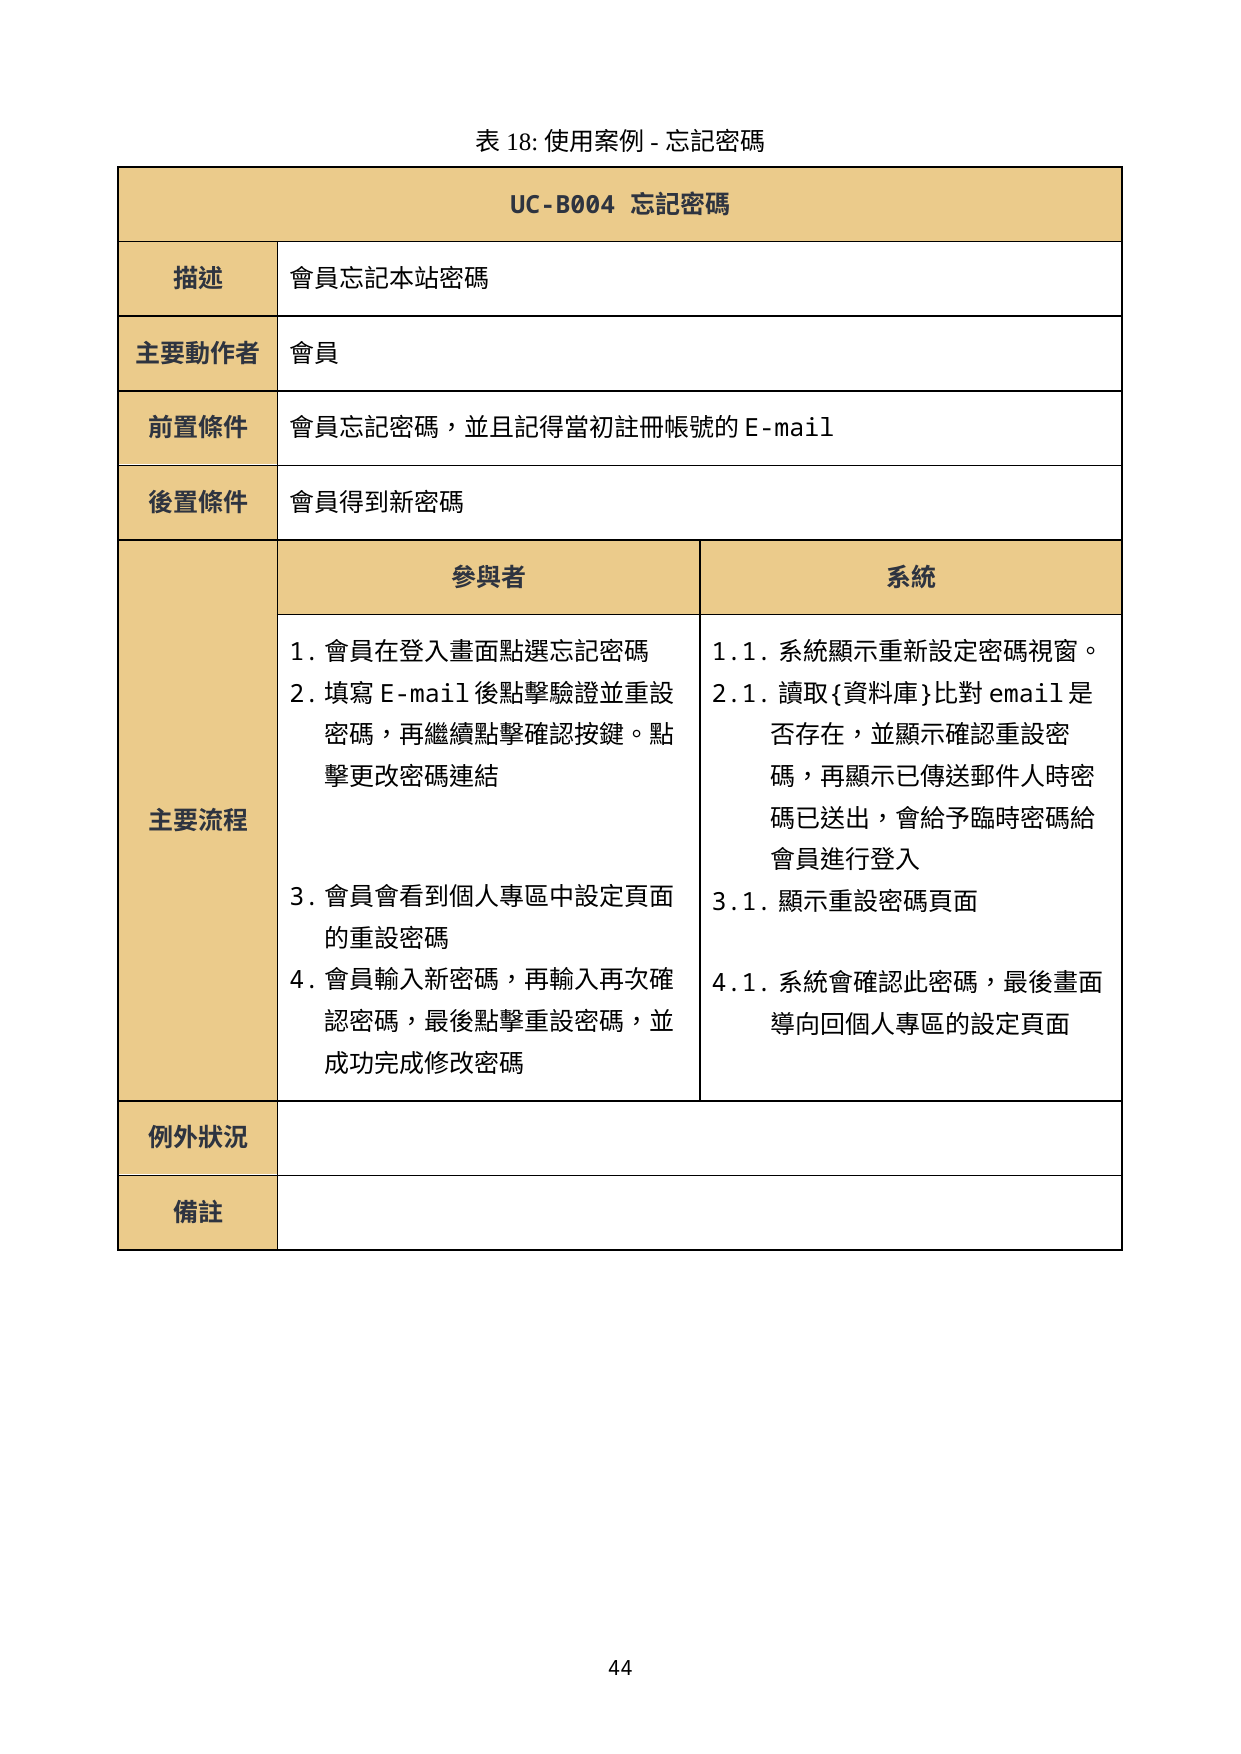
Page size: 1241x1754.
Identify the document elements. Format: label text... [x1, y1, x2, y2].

table_cell 參與者 [278, 541, 699, 614]
table_cell 主要動作者 [119, 317, 277, 390]
table_cell 會員得到新密碼 [278, 466, 1121, 539]
table_header UC-B004 忘記密碼 [119, 168, 1121, 241]
table_cell 後置條件 [119, 466, 277, 539]
table_cell 會員 [278, 317, 1121, 390]
table_cell 例外狀況 [119, 1102, 277, 1174]
table_cell 會員在登入畫面點選忘記密碼 填寫E-mail後點擊驗證並重設 密碼，再繼續點擊確認按鍵。點擊更改密碼連結 會員會看到個人專區中設定頁面的重設密碼 會員輸入新密碼，再輸入再次確認密碼，最後點擊重設密碼，並成功完成修改密碼 [278, 615, 699, 1100]
table_cell 主要流程 [119, 541, 277, 1100]
table_cell 前置條件 [119, 392, 277, 464]
table_cell 備註 [119, 1176, 277, 1249]
table_cell [278, 1176, 1121, 1249]
table_cell 系統顯示重新設定密碼視窗。 讀取{資料庫}比對email是否存在，並顯示確認重設密碼，再顯示已傳送郵件人時密碼已送出，會給予臨時密碼給會員進行登入 顯示重設密碼頁面 系統會確認此密碼，最後畫面導向回個人專區的設定頁面 [701, 615, 1121, 1100]
table_cell [278, 1102, 1121, 1174]
table_cell 會員忘記密碼，並且記得當初註冊帳號的E-mail [278, 392, 1121, 464]
table_cell 會員忘記本站密碼 [278, 242, 1121, 315]
table_cell 描述 [119, 242, 277, 315]
text 表 18: 使用案例 - 忘記密碼 [118, 121, 1122, 158]
table_cell 系統 [701, 541, 1121, 614]
